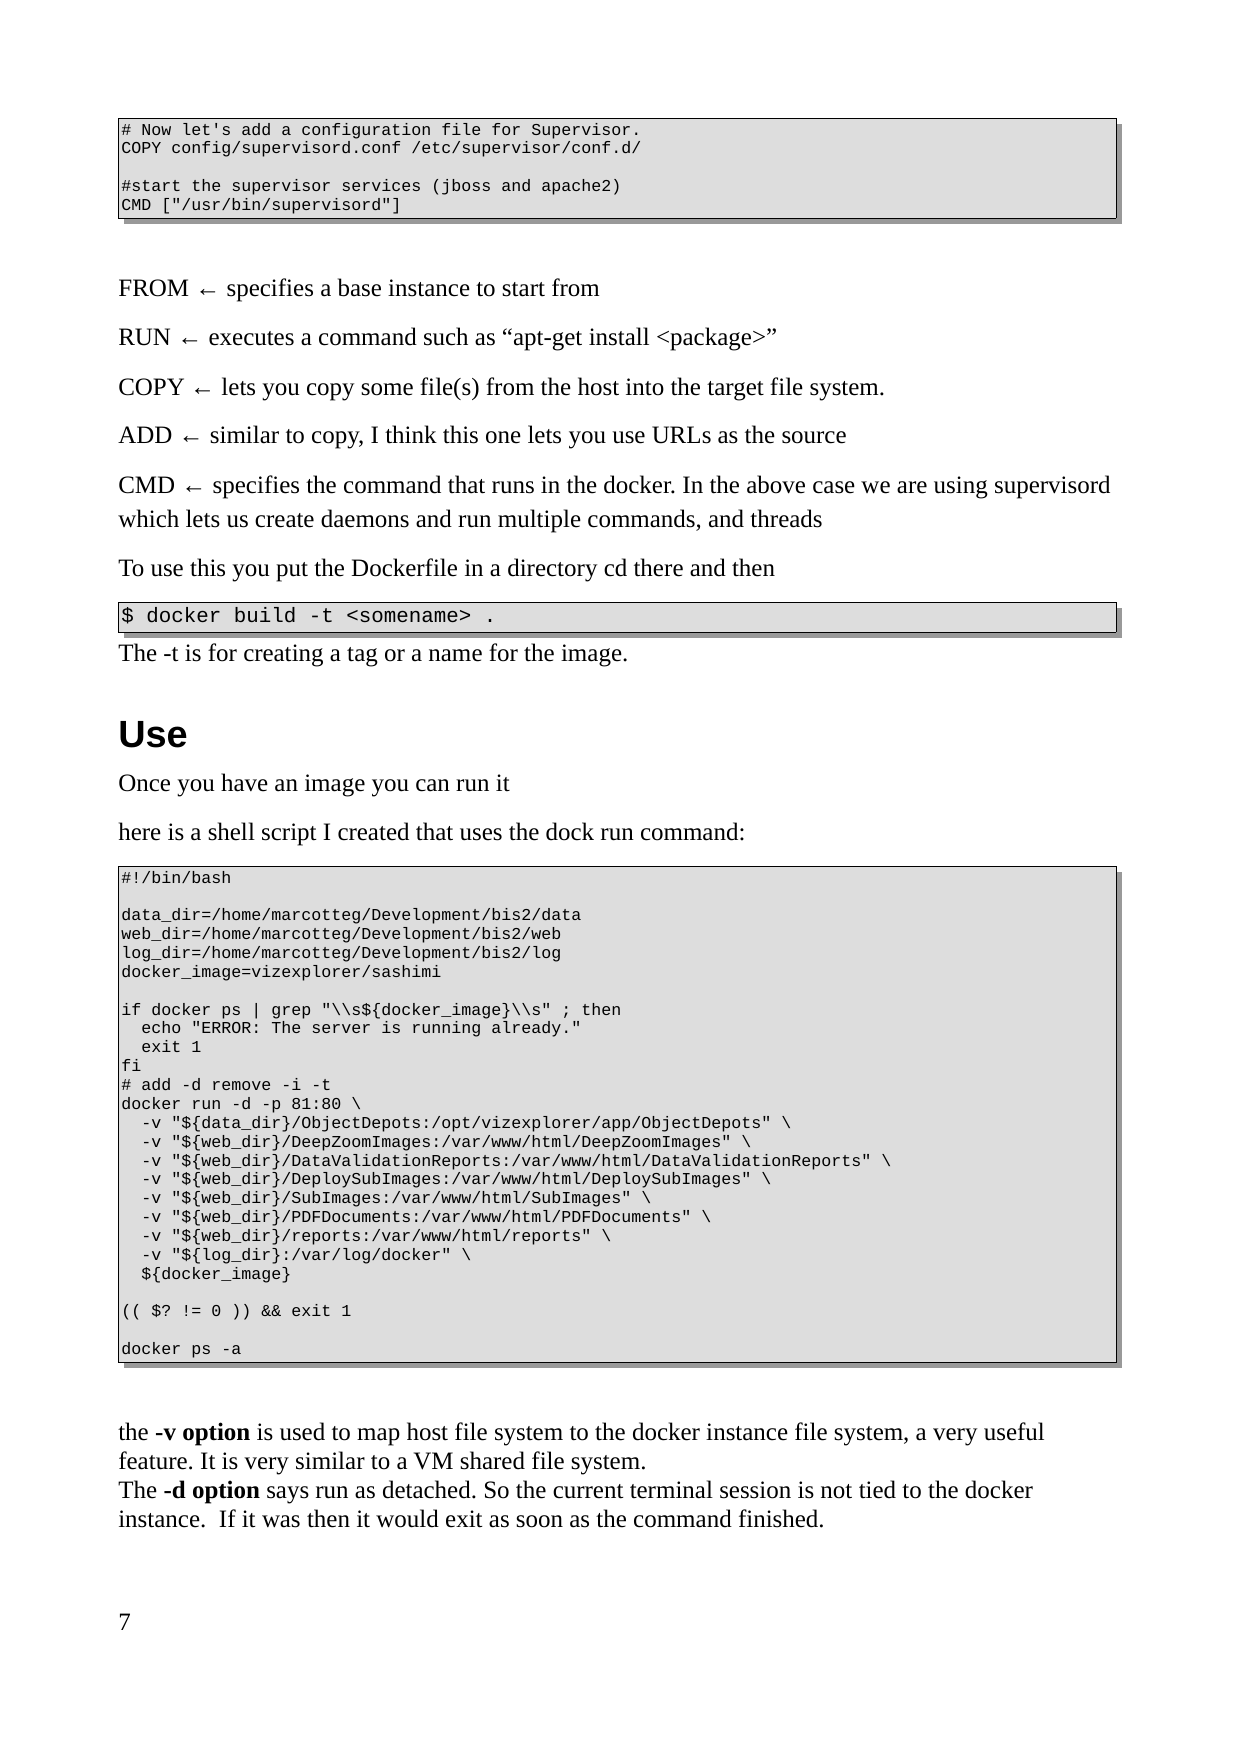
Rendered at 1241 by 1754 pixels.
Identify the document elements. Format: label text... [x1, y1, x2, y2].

text The -d option says run as detached. So the current terminal session is not tied to the docker instance. If it was then it would exit as soon as the command finished. [118, 1475, 1122, 1532]
text if docker ps | grep "\\s${docker_image}\\s" ; then [119, 998, 1116, 1017]
text COPY ← lets you copy some file(s) from the host into the target file system. [118, 372, 1122, 400]
text here is a shell script I created that uses the dock run command: [118, 817, 1122, 846]
text -v "${web_dir}/DataValidationReports:/var/www/html/DataValidationReports" \ [119, 1149, 1116, 1168]
text docker_image=vizexplorer/sashimi [119, 961, 1116, 979]
text log_dir=/home/marcotteg/Development/bis2/log [119, 942, 1116, 961]
text data_dir=/home/marcotteg/Development/bis2/data [119, 904, 1116, 923]
text -v "${web_dir}/DeploySubImages:/var/www/html/DeploySubImages" \ [119, 1168, 1116, 1187]
text -v "${log_dir}:/var/log/docker" \ [119, 1243, 1116, 1262]
text ADD ← similar to copy, I think this one lets you use URLs as the source [118, 421, 1122, 449]
text The -t is for creating a tag or a name for the image. [118, 638, 1122, 667]
text COPY config/supervisord.conf /etc/supervisor/conf.d/ [119, 137, 1116, 156]
text the -v option is used to map host file system to the docker instance file system, a very useful feature. It is very similar to a VM shared file system. [118, 1417, 1122, 1475]
text -v "${web_dir}/DeepZoomImages:/var/www/html/DeepZoomImages" \ [119, 1130, 1116, 1149]
text # add -d remove -i -t [119, 1074, 1116, 1092]
text docker run -d -p 81:80 \ [119, 1092, 1116, 1111]
text Once you have an image you can run it [118, 768, 1122, 797]
subtitle Use [118, 712, 1122, 756]
text To use this you put the Dockerfile in a directory cd there and then [118, 553, 1122, 582]
text CMD ← specifies the command that runs in the docker. In the above case we are using supervisord which lets us create daemons and run multiple commands, and threads [118, 470, 1122, 533]
text (( $? != 0 )) && exit 1 [119, 1300, 1116, 1319]
text # Now let's add a configuration file for Supervisor. [119, 119, 1116, 137]
text -v "${web_dir}/reports:/var/www/html/reports" \ [119, 1224, 1116, 1243]
text RUN ← executes a command such as “apt-get install <package>” [118, 322, 1122, 351]
text -v "${web_dir}/PDFDocuments:/var/www/html/PDFDocuments" \ [119, 1206, 1116, 1224]
text fi [119, 1055, 1116, 1074]
text #!/bin/bash [119, 867, 1116, 885]
text CMD ["/usr/bin/supervisord"] [119, 193, 1116, 218]
text web_dir=/home/marcotteg/Development/bis2/web [119, 923, 1116, 942]
text exit 1 [119, 1036, 1116, 1055]
text docker ps -a [119, 1338, 1116, 1362]
text FROM ← specifies a base instance to start from [118, 273, 1122, 302]
text ${docker_image} [119, 1262, 1116, 1281]
text -v "${web_dir}/SubImages:/var/www/html/SubImages" \ [119, 1187, 1116, 1206]
text $ docker build -t <somename> . [119, 603, 1116, 632]
text echo "ERROR: The server is running already." [119, 1017, 1116, 1036]
text #start the supervisor services (jboss and apache2) [119, 175, 1116, 193]
text -v "${data_dir}/ObjectDepots:/opt/vizexplorer/app/ObjectDepots" \ [119, 1111, 1116, 1130]
